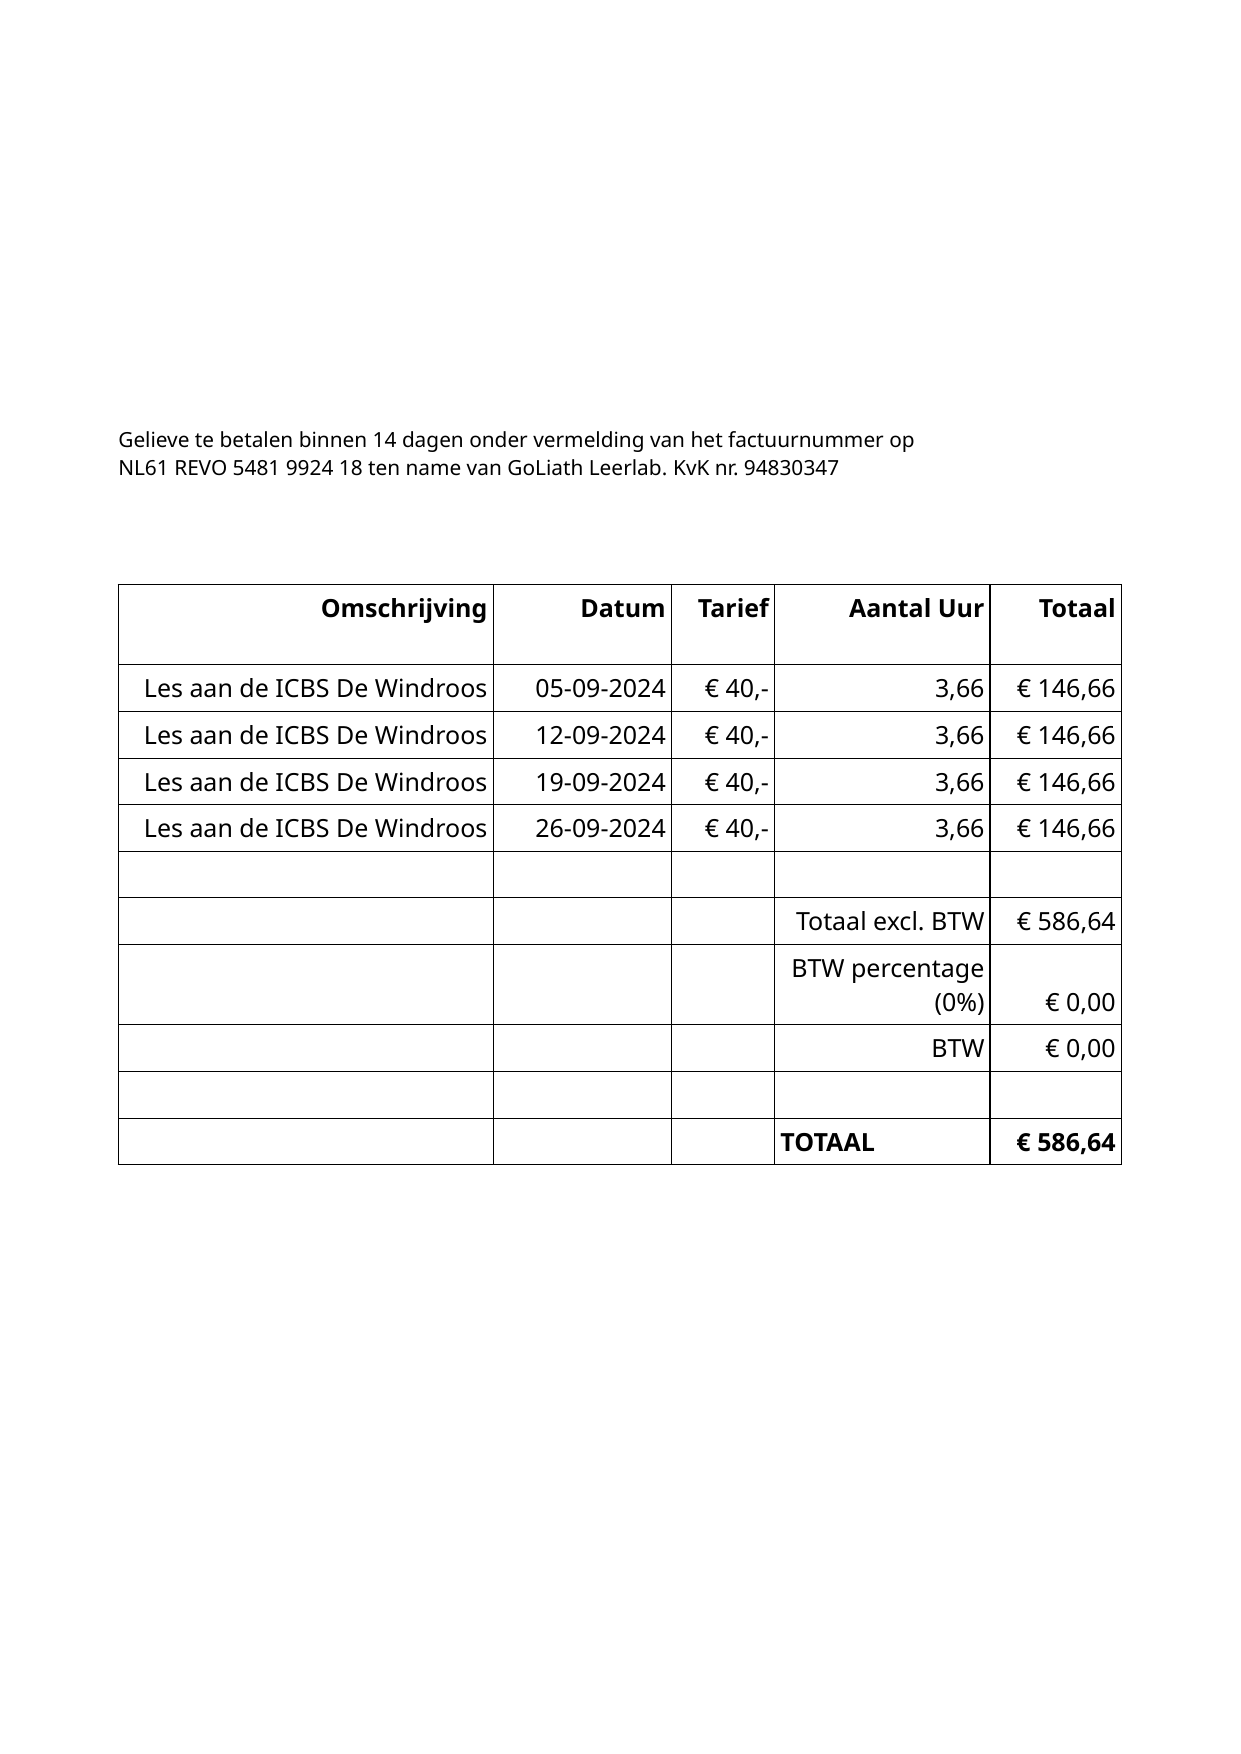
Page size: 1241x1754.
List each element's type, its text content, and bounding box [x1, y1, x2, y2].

text NL61 REVO 5481 9924 18 ten name van GoLiath Leerlab. KvK nr. 94830347 [118, 453, 1122, 482]
table_cell € 40,- [672, 712, 774, 757]
table_cell € 40,- [672, 759, 774, 804]
table_cell [119, 1025, 493, 1071]
table_cell [672, 1072, 774, 1117]
table_cell € 146,66 [991, 712, 1121, 757]
table_cell [119, 945, 493, 1024]
table_cell 3,66 [775, 759, 989, 804]
table_cell € 0,00 [991, 1025, 1121, 1071]
table_cell 19-09-2024 [494, 759, 671, 804]
table_cell 05-09-2024 [494, 665, 671, 711]
table_header Tarief [672, 585, 774, 664]
table_cell Les aan de ICBS De Windroos [119, 759, 493, 804]
table_cell [494, 1025, 671, 1071]
table_cell 3,66 [775, 805, 989, 851]
table_cell 12-09-2024 [494, 712, 671, 757]
table_cell BTW percentage (0%) [775, 945, 989, 1024]
table_cell BTW [775, 1025, 989, 1071]
table_cell 26-09-2024 [494, 805, 671, 851]
table_cell Les aan de ICBS De Windroos [119, 712, 493, 757]
table_cell [672, 945, 774, 1024]
table_cell € 40,- [672, 665, 774, 711]
table_cell Totaal excl. BTW [775, 898, 989, 944]
table_cell 3,66 [775, 712, 989, 757]
table_cell € 0,00 [991, 945, 1121, 1024]
table_cell € 40,- [672, 805, 774, 851]
table_cell 3,66 [775, 665, 989, 711]
table_cell [672, 852, 774, 897]
table_cell [991, 852, 1121, 897]
table_cell Les aan de ICBS De Windroos [119, 805, 493, 851]
table_cell € 146,66 [991, 759, 1121, 804]
table_cell [494, 1119, 671, 1164]
table_header Totaal [991, 585, 1121, 664]
table_cell [672, 1025, 774, 1071]
text Gelieve te betalen binnen 14 dagen onder vermelding van het factuurnummer op [118, 425, 1122, 453]
table_cell [119, 898, 493, 944]
table_cell [119, 852, 493, 897]
table_cell [494, 1072, 671, 1117]
table_cell [119, 1072, 493, 1117]
table_cell TOTAAL [775, 1119, 989, 1164]
table_cell € 146,66 [991, 665, 1121, 711]
table_cell [775, 852, 989, 897]
table_header Omschrijving [119, 585, 493, 664]
table_cell [672, 898, 774, 944]
table_cell € 146,66 [991, 805, 1121, 851]
table_header Datum [494, 585, 671, 664]
table_cell [775, 1072, 989, 1117]
table_cell [991, 1072, 1121, 1117]
table_cell [494, 852, 671, 897]
table_cell [494, 945, 671, 1024]
table_cell [494, 898, 671, 944]
table_header Aantal Uur [775, 585, 989, 664]
table_cell € 586,64 [991, 1119, 1121, 1164]
table_cell Les aan de ICBS De Windroos [119, 665, 493, 711]
table_cell [672, 1119, 774, 1164]
table_cell [119, 1119, 493, 1164]
table_cell € 586,64 [991, 898, 1121, 944]
